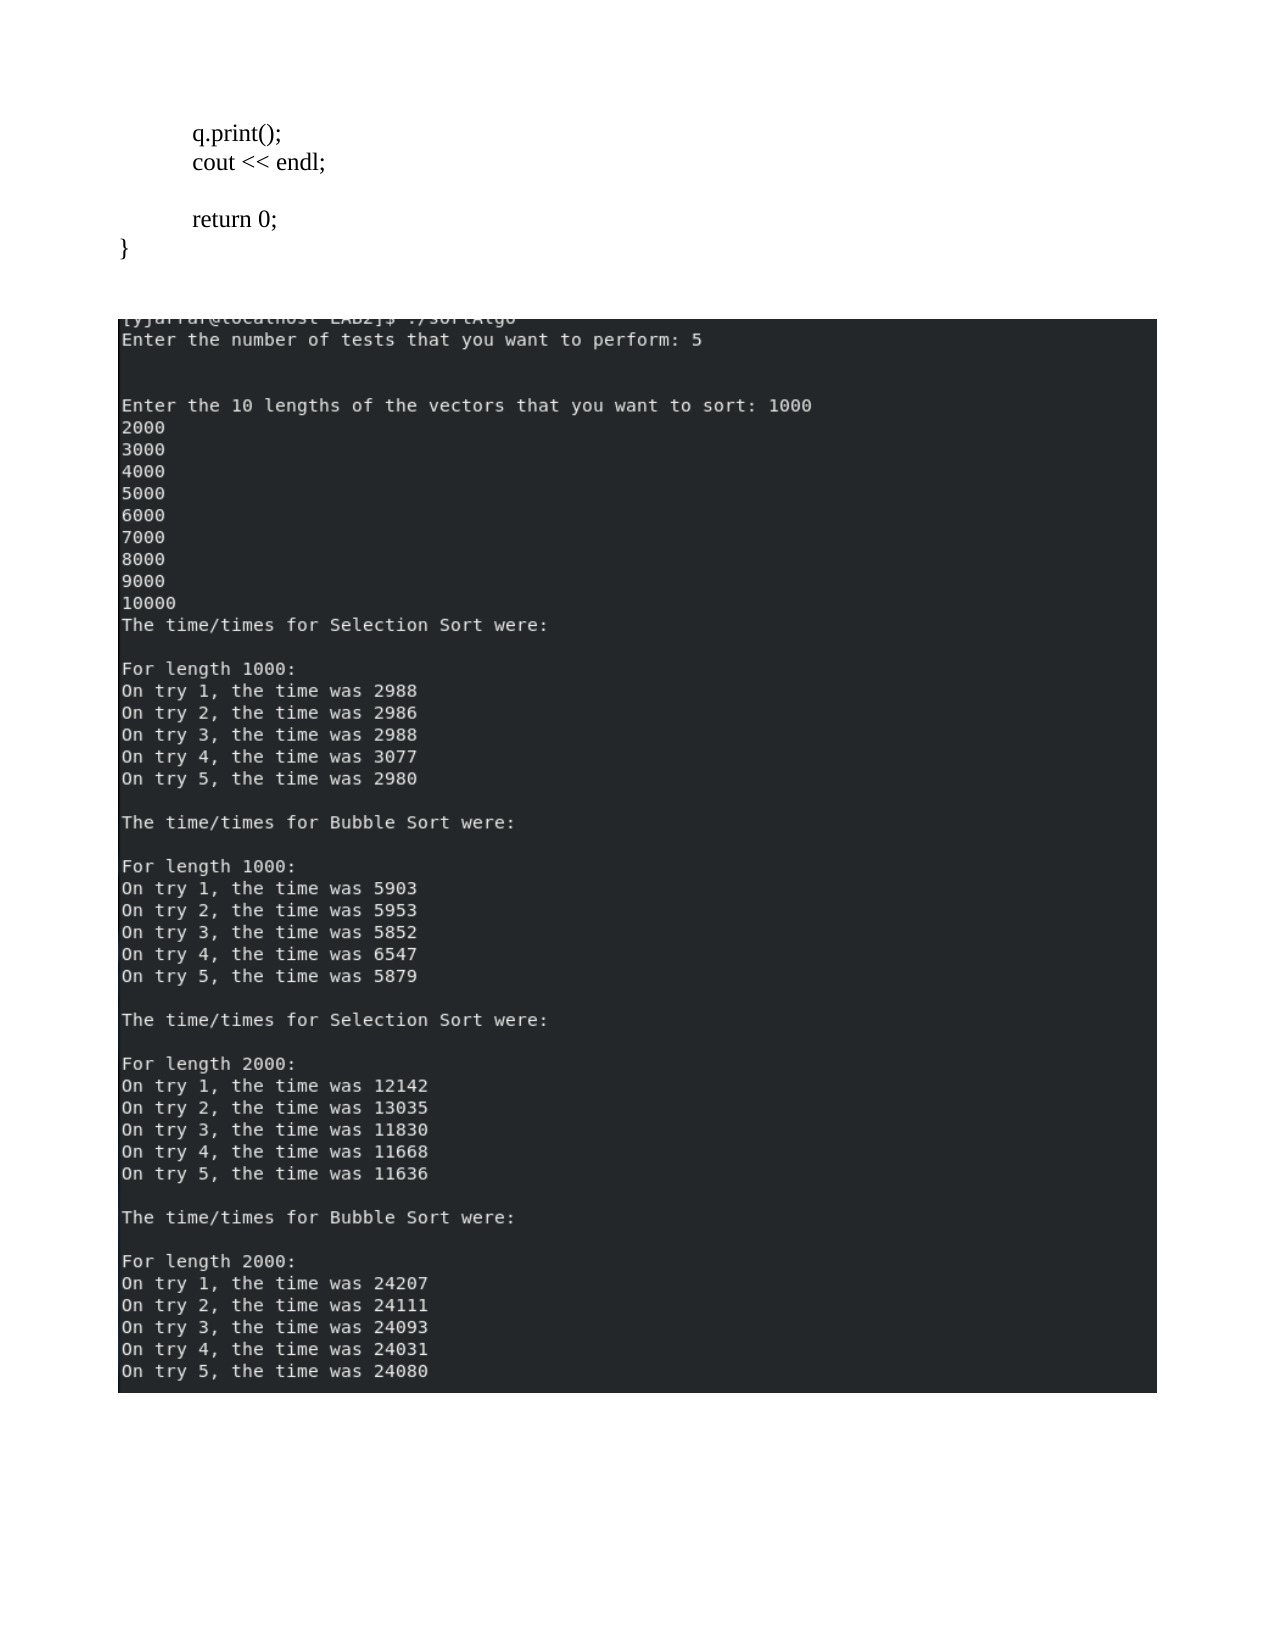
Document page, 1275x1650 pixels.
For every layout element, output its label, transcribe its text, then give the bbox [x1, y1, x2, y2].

text return 0; [118, 204, 1157, 233]
text cout << endl; [118, 147, 1157, 176]
text } [118, 233, 1157, 262]
picture [118, 319, 1157, 1393]
text q.print(); [118, 118, 1157, 147]
